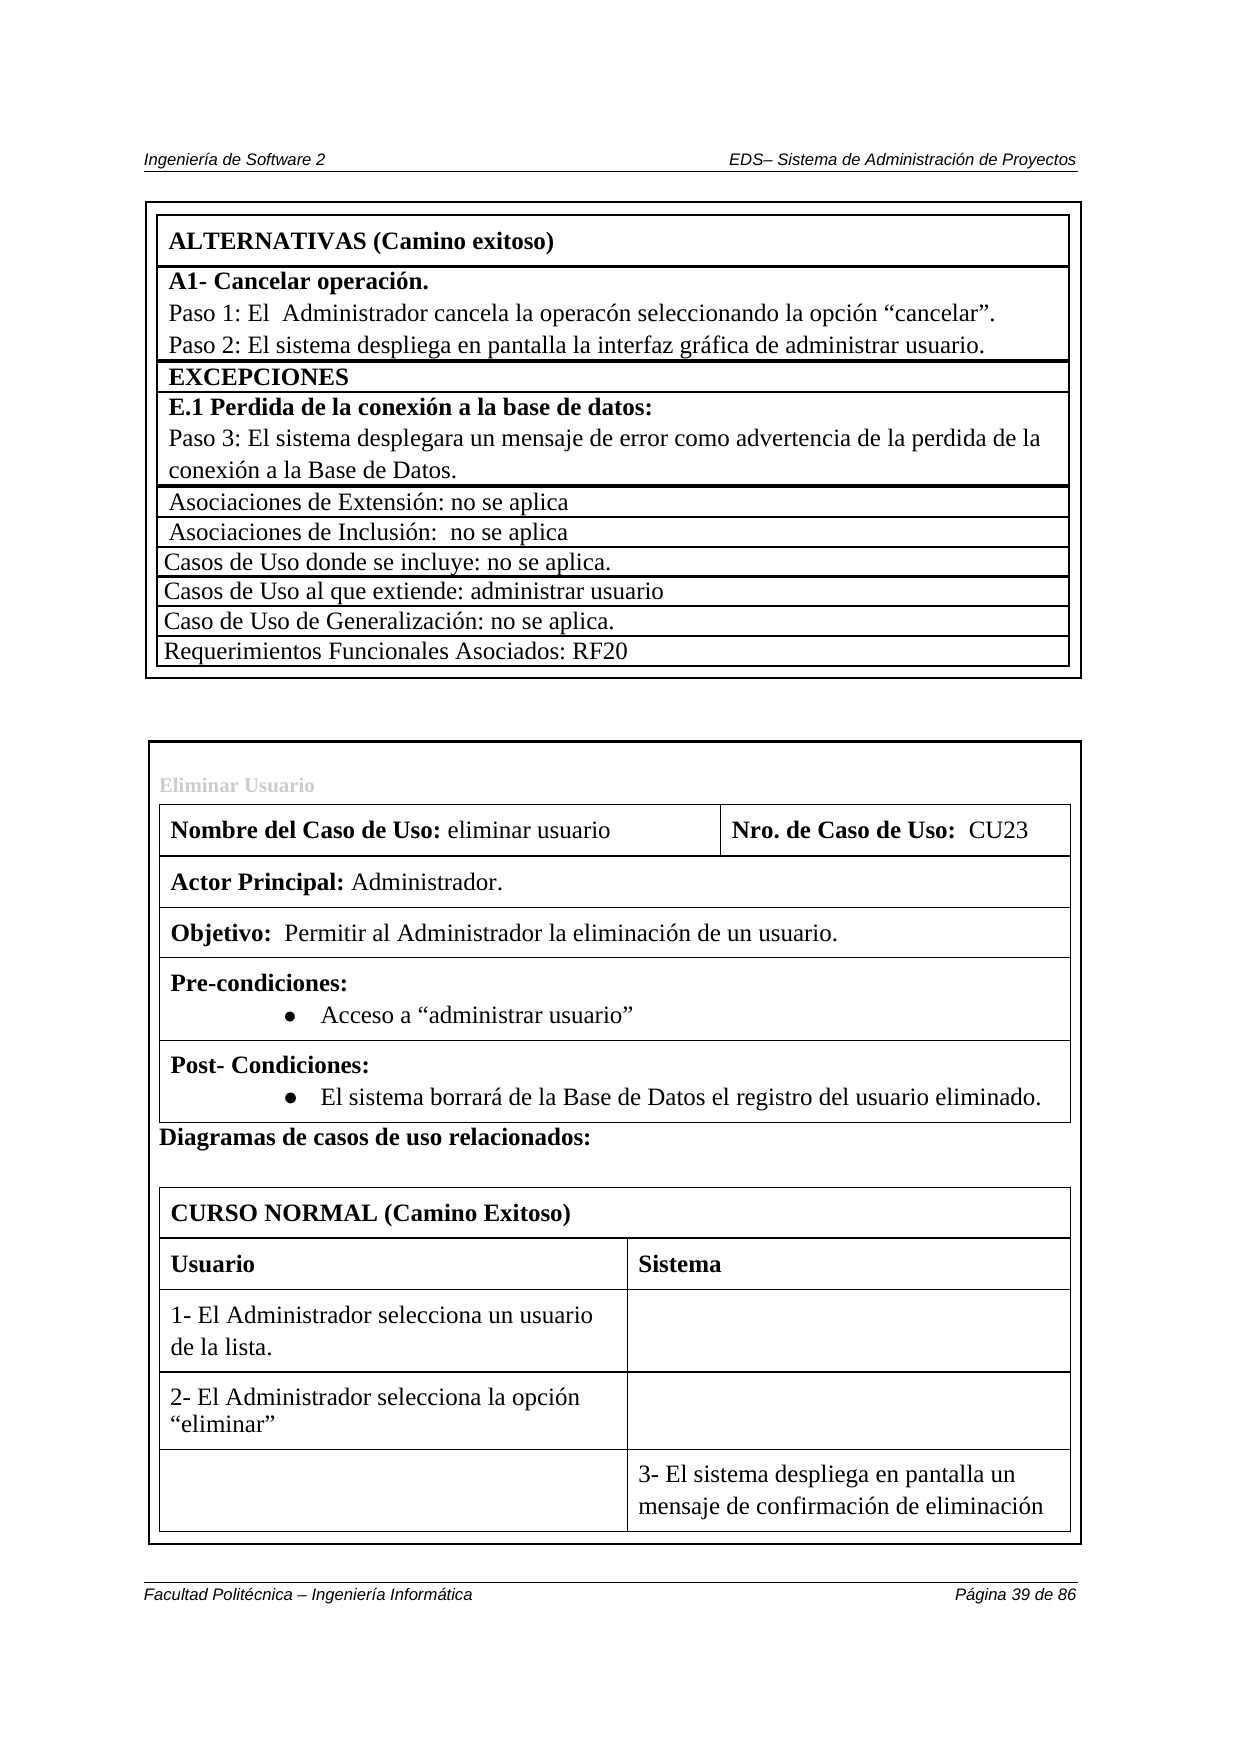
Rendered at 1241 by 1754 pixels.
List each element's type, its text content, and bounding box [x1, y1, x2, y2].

table_header ALTERNATIVAS (Camino exitoso) [158, 216, 1068, 265]
table_header Actor Principal: Administrador. [160, 857, 1070, 907]
table_header Nombre del Caso de Uso: eliminar usuario [160, 805, 720, 855]
table_header [147, 203, 1080, 677]
table_cell Pre-condiciones: Acceso a “administrar usuario” [160, 958, 1070, 1040]
table_cell [628, 1373, 1070, 1449]
table_cell Requerimientos Funcionales Asociados: RF20 [158, 637, 1068, 665]
table_header Usuario [160, 1239, 627, 1289]
table_cell Casos de Uso al que extiende: administrar usuario [158, 578, 1068, 605]
table_cell Asociaciones de Inclusión: no se aplica [158, 518, 1068, 546]
table_cell [628, 1290, 1070, 1371]
table_cell A1- Cancelar operación. Paso 1: El Administrador cancela la operacón seleccionando la opción “cancelar”. Paso 2: El sistema despliega en pantalla la interfaz gráfica de administrar usuario. [158, 268, 1068, 359]
table_cell [160, 1450, 627, 1531]
table_header Sistema [628, 1239, 1070, 1289]
table_cell Post- Condiciones: El sistema borrará de la Base de Datos el registro del usuario eliminado. [160, 1041, 1070, 1122]
table_cell Caso de Uso de Generalización: no se aplica. [158, 607, 1068, 635]
table_cell Casos de Uso donde se incluye: no se aplica. [158, 548, 1068, 575]
table_cell 3- El sistema despliega en pantalla un mensaje de confirmación de eliminación [628, 1450, 1070, 1531]
table_cell Objetivo: Permitir al Administrador la eliminación de un usuario. [160, 908, 1070, 957]
table_header EXCEPCIONES [158, 363, 1068, 391]
table_header CURSO NORMAL (Camino Exitoso) [160, 1188, 1070, 1237]
table_cell 2- El Administrador selecciona la opción “eliminar” [160, 1373, 627, 1449]
table_header Asociaciones de Extensión: no se aplica [158, 488, 1068, 516]
table_header Eliminar Usuario Diagramas de casos de uso relacionados: [150, 743, 1080, 1542]
table_cell 1- El Administrador selecciona un usuario de la lista. [160, 1290, 627, 1371]
table_header Nro. de Caso de Uso: CU23 [721, 805, 1070, 855]
table_cell E.1 Perdida de la conexión a la base de datos: Paso 3: El sistema desplegara un mensaje de error como advertencia de la perdida de la conexión a la Base de Datos. [158, 393, 1068, 484]
